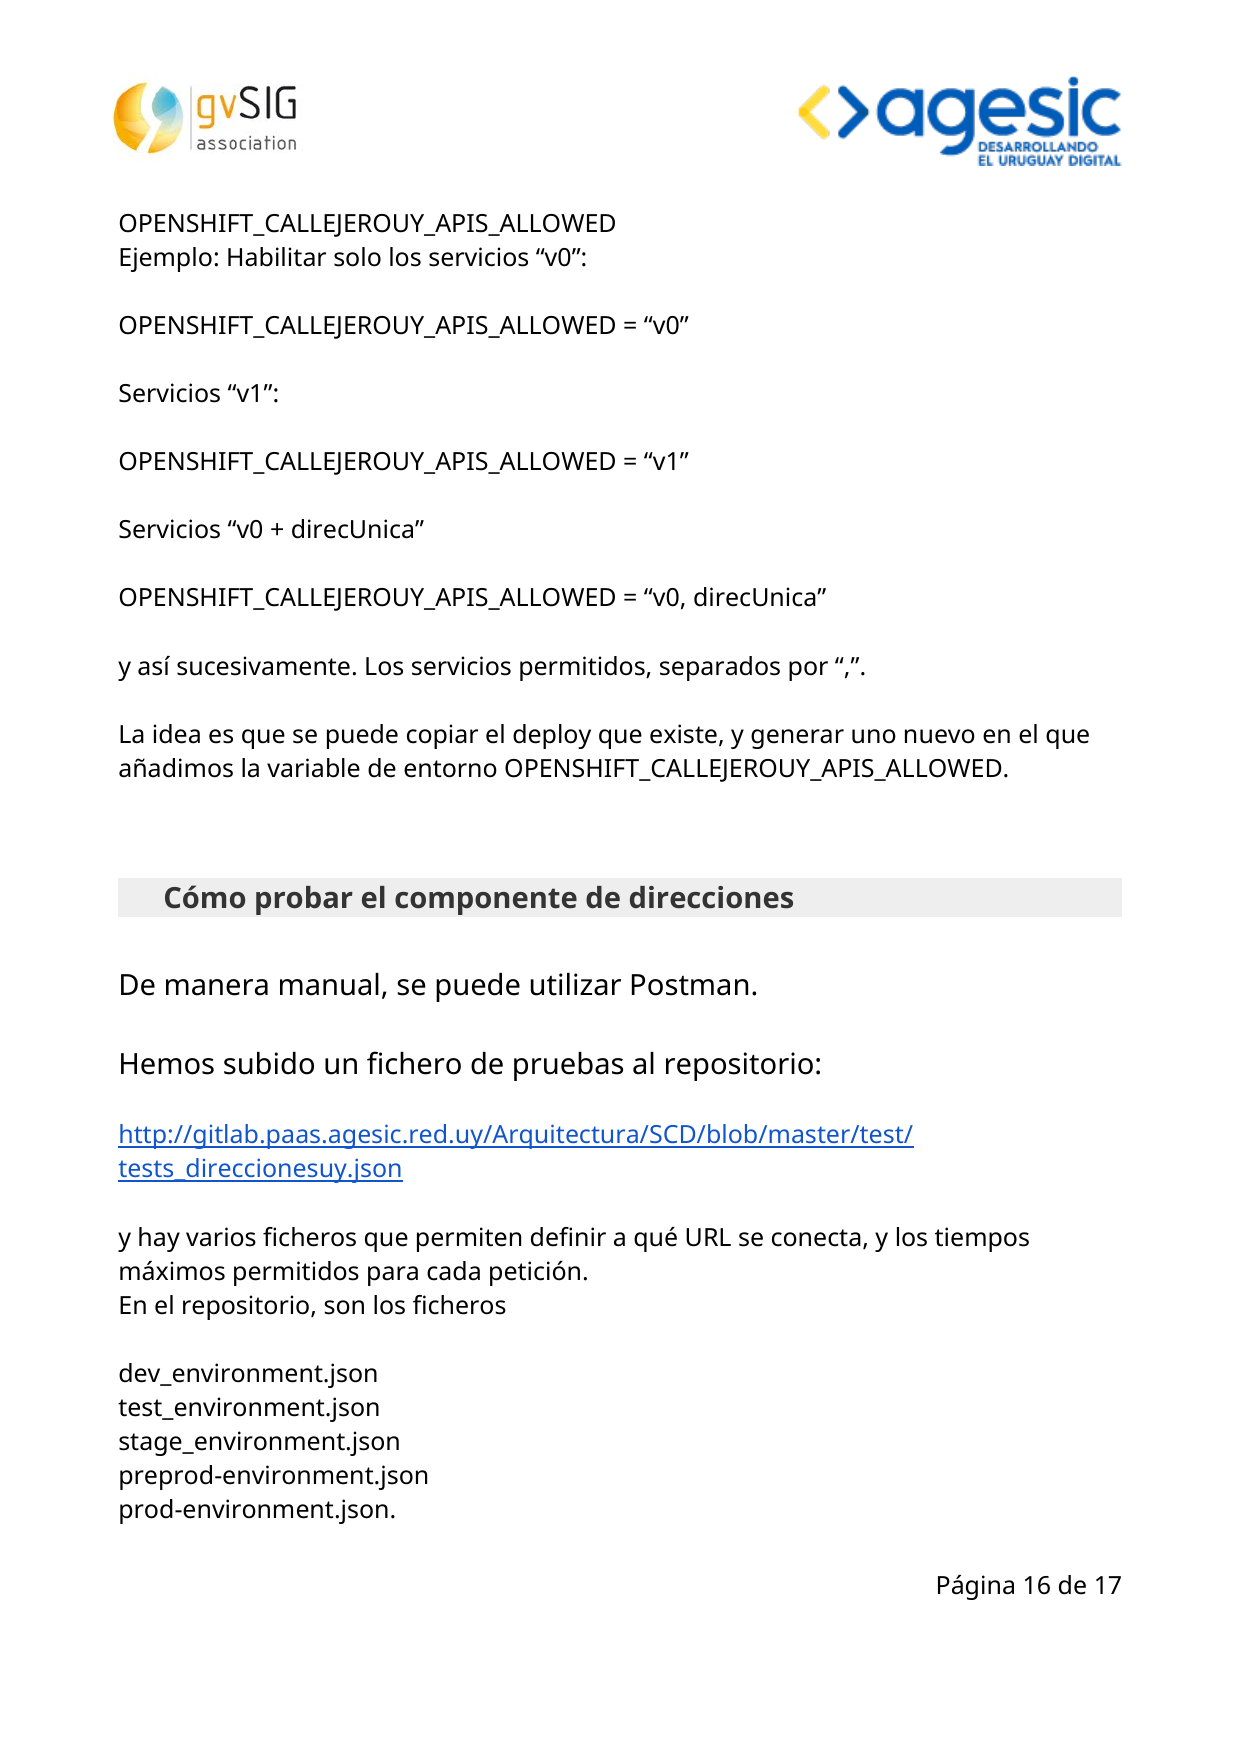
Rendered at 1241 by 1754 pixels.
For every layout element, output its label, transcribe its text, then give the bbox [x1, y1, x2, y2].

text dev_environment.json [118, 1355, 1122, 1389]
picture [97, 69, 312, 167]
text OPENSHIFT_CALLEJEROUY_APIS_ALLOWED = “v0” [118, 308, 1122, 342]
text De manera manual, se puede utilizar Postman. [118, 964, 1122, 1003]
text y hay varios ficheros que permiten definir a qué URL se conecta, y los tiempos máximos permitidos para cada petición. [118, 1219, 1122, 1287]
text preprod-environment.json [118, 1458, 1122, 1492]
picture [798, 76, 1122, 166]
text stage_environment.json [118, 1423, 1122, 1458]
text Ejemplo: Habilitar solo los servicios “v0”: [118, 239, 1122, 273]
text OPENSHIFT_CALLEJEROUY_APIS_ALLOWED = “v0, direcUnica” [118, 580, 1122, 614]
text y así sucesivamente. Los servicios permitidos, separados por “,”. [118, 648, 1122, 682]
text test_environment.json [118, 1389, 1122, 1423]
text Servicios “v0 + direcUnica” [118, 512, 1122, 546]
text Servicios “v1”: [118, 376, 1122, 410]
text OPENSHIFT_CALLEJEROUY_APIS_ALLOWED [118, 205, 1122, 239]
text prod-environment.json. [118, 1492, 1122, 1526]
subtitle Cómo probar el componente de direcciones [118, 878, 1122, 917]
text OPENSHIFT_CALLEJEROUY_APIS_ALLOWED = “v1” [118, 444, 1122, 478]
text La idea es que se puede copiar el deploy que existe, y generar uno nuevo en el que añadimos la variable de entorno OPENSHIFT_CALLEJEROUY_APIS_ALLOWED. [118, 716, 1122, 784]
text En el repositorio, son los ficheros [118, 1287, 1122, 1321]
text Hemos subido un fichero de pruebas al repositorio: [118, 1043, 1122, 1083]
text http://gitlab.paas.agesic.red.uy/Arquitectura/SCD/blob/master/test/tests_direccionesuy.json [118, 1117, 1122, 1185]
